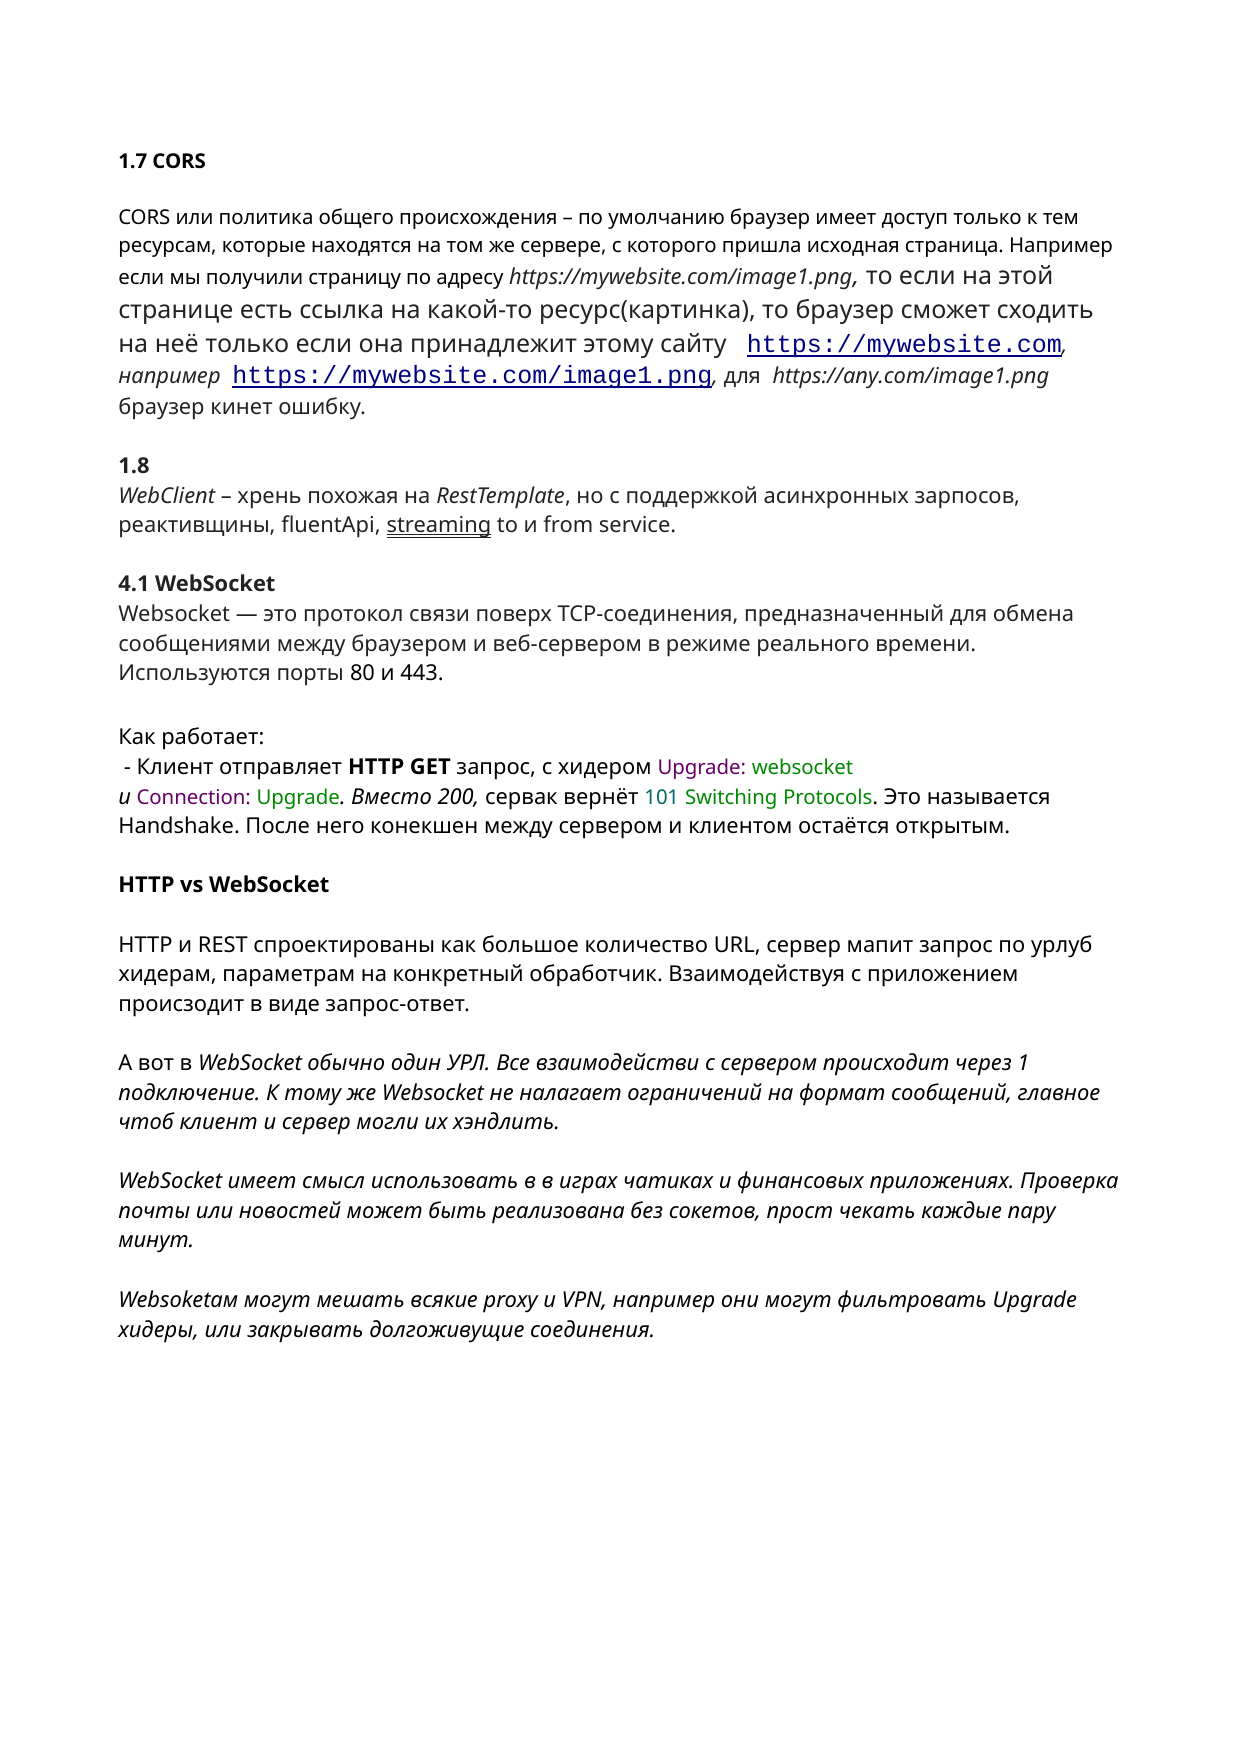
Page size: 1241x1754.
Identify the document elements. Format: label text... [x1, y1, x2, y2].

text 1.8 [118, 450, 1122, 479]
text CORS или политика общего происхождения – по умолчанию браузер имеет доступ только к тем ресурсам, которые находятся на том же сервере, с которого пришла исходная страница. Например если мы получили страницу по адресу https://mywebsite.com/image1.png, то если на этой странице есть ссылка на какой-то ресурс(картинка), то браузер сможет сходить на неё только если она принадлежит этому сайту https://mywebsite.com, например https://mywebsite.com/image1.png, для https://any.com/image1.png браузер кинет ошибку. [118, 202, 1122, 421]
text 1.7 CORS [118, 146, 1122, 174]
text 4.1 WebSocket [118, 568, 1122, 598]
text А вот в WebSocket обычно один УРЛ. Все взаимодействи с сервером происходит через 1 подключение. К тому же Websocket не налагает ограничений на формат сообщений, главное чтоб клиент и сервер могли их хэндлить. [118, 1047, 1122, 1136]
text WebSocket имеет смысл использовать в в играх чатиках и финансовых приложениях. Проверка почты или новостей может быть реализована без сокетов, прост чекать каждые пару минут. Websoketам могут мешать всякие proxy и VPN, например они могут фильтровать Upgrade хидеры, или закрывать долгоживущие соединения. [118, 1165, 1122, 1344]
text и Connection: Upgrade. Вместо 200, сервак вернёт 101 Switching Protocols. Это называется Handshake. После него конекшен между сервером и клиентом остаётся открытым. [118, 781, 1122, 840]
text Websocket — это протокол связи поверх TCP-соединения, предназначенный для обмена сообщениями между браузером и веб-сервером в режиме реального времени. Используются порты 80 и 443. [118, 598, 1122, 687]
text WebClient – хрень похожая на RestTemplate, но с поддержкой асинхронных зарпосов, реактивщины, fluentApi, streaming to и from service. [118, 479, 1122, 539]
text HTTP vs WebSocket HTTP и REST спроектированы как большое количество URL, сервер мапит запрос по урлуб хидерам, параметрам на конкретный обработчик. Взаимодействуя с приложением происзодит в виде запрос-ответ. [118, 869, 1122, 1018]
text Как работает: - Клиент отправляет HTTP GET запрос, с хидером Upgrade: websocket [118, 721, 1122, 781]
